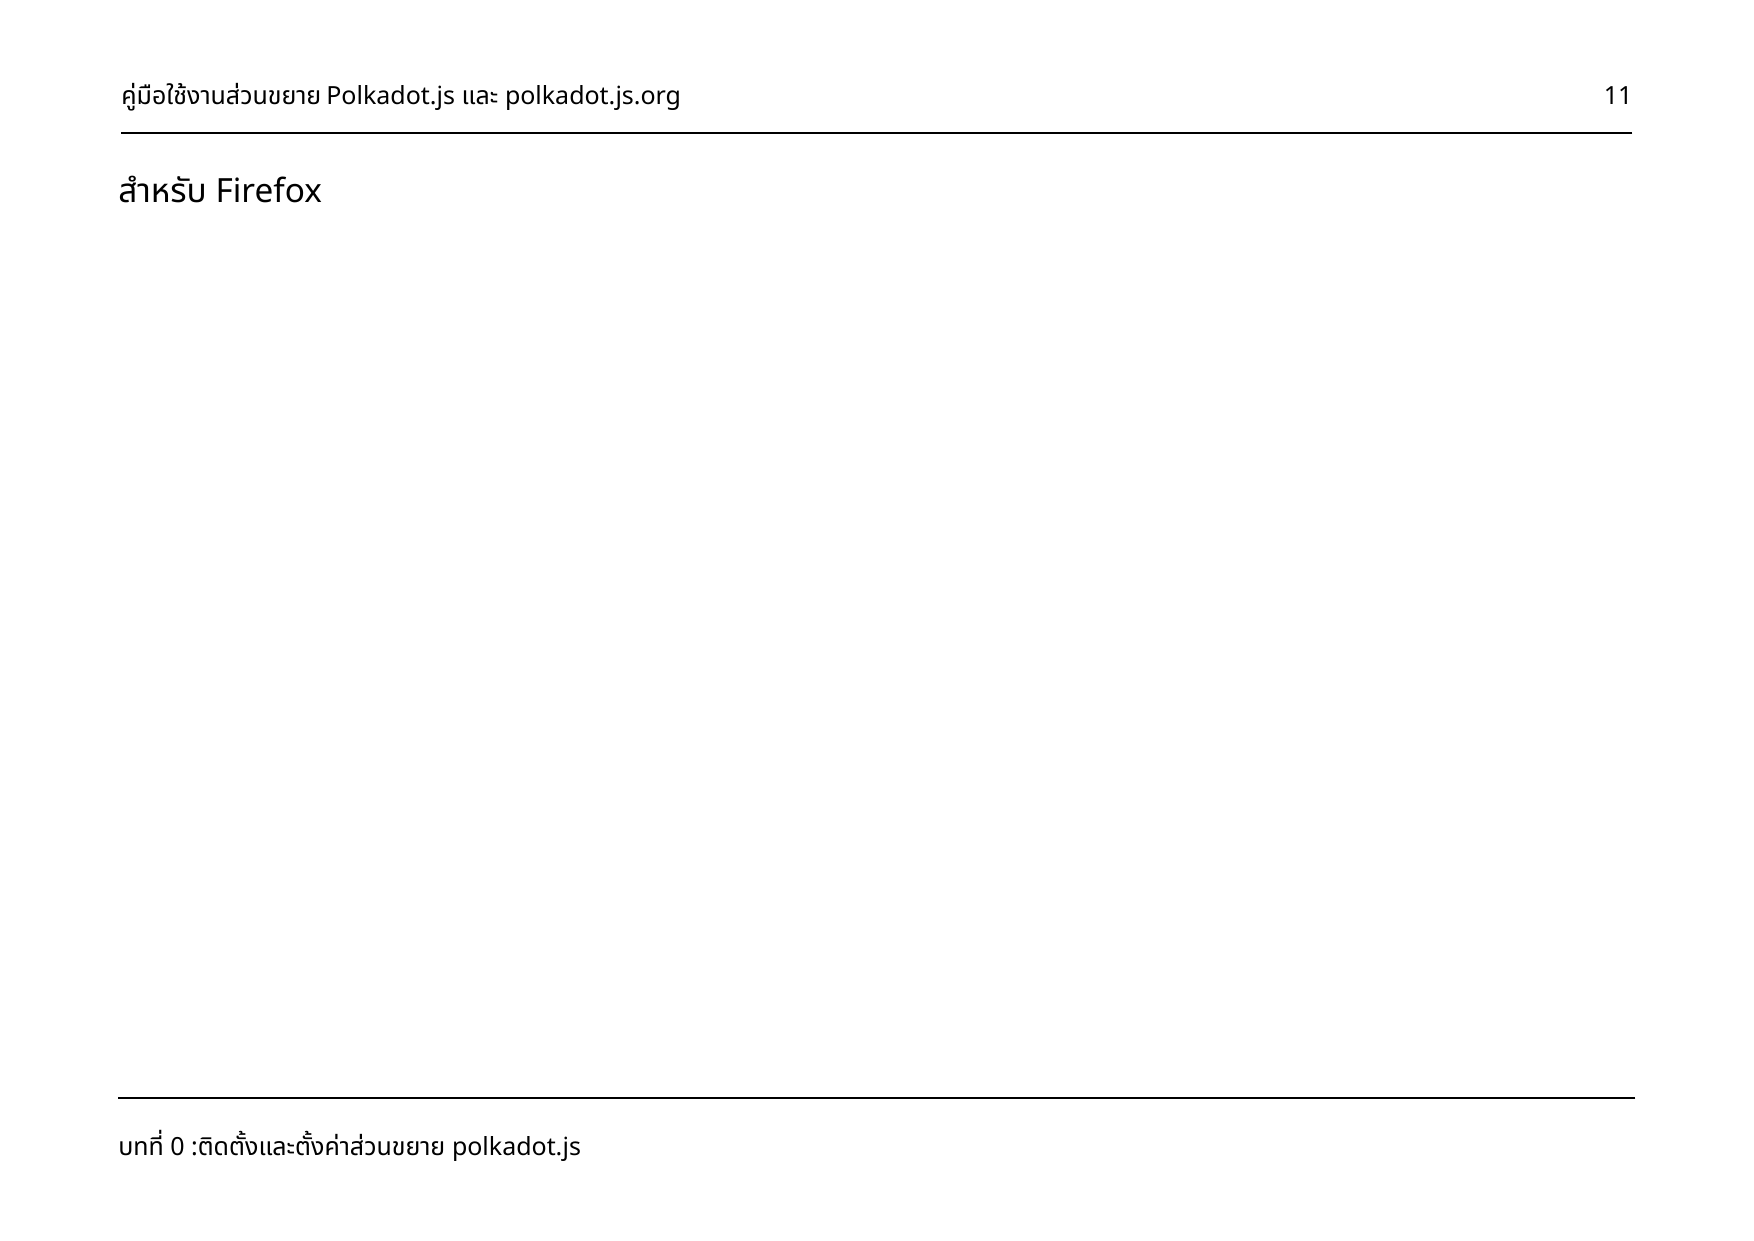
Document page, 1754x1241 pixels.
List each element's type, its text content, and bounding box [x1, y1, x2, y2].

text สำหรับ Firefox [118, 167, 1635, 216]
